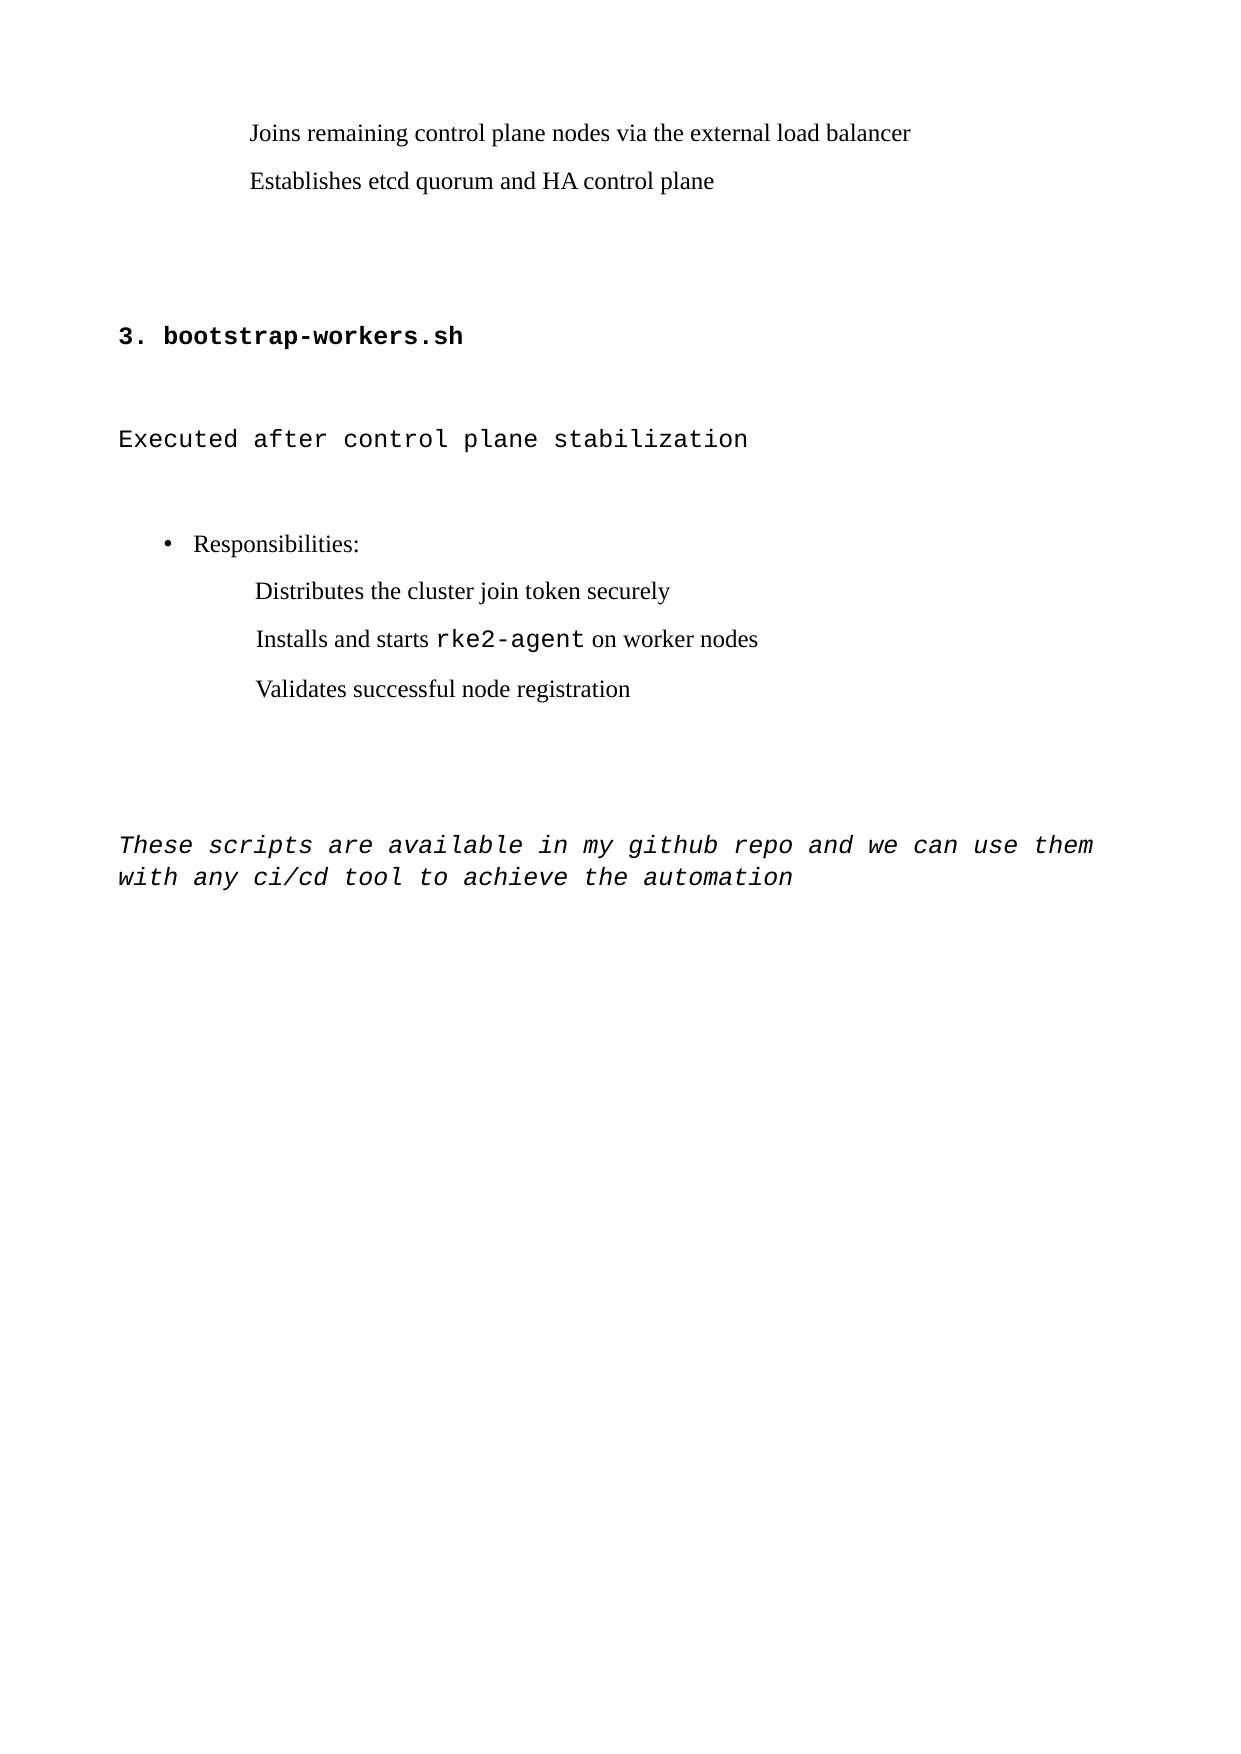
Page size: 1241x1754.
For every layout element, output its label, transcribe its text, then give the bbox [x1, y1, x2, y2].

text Joins remaining control plane nodes via the external load balancer [118, 118, 1122, 147]
list Distributes the cluster join token securely [162, 576, 1122, 605]
text Establishes etcd quorum and HA control plane [118, 166, 1122, 194]
list Responsibilities: [164, 529, 1122, 557]
text Executed after control plane stabilization [118, 426, 1122, 455]
text 3. bootstrap-workers.sh [118, 324, 1122, 352]
text Installs and starts rke2-agent on worker nodes [118, 624, 1122, 655]
text These scripts are available in my github repo and we can use them with any ci/cd tool to achieve the automation [118, 832, 1122, 893]
text Validates successful node registration [118, 674, 1122, 703]
